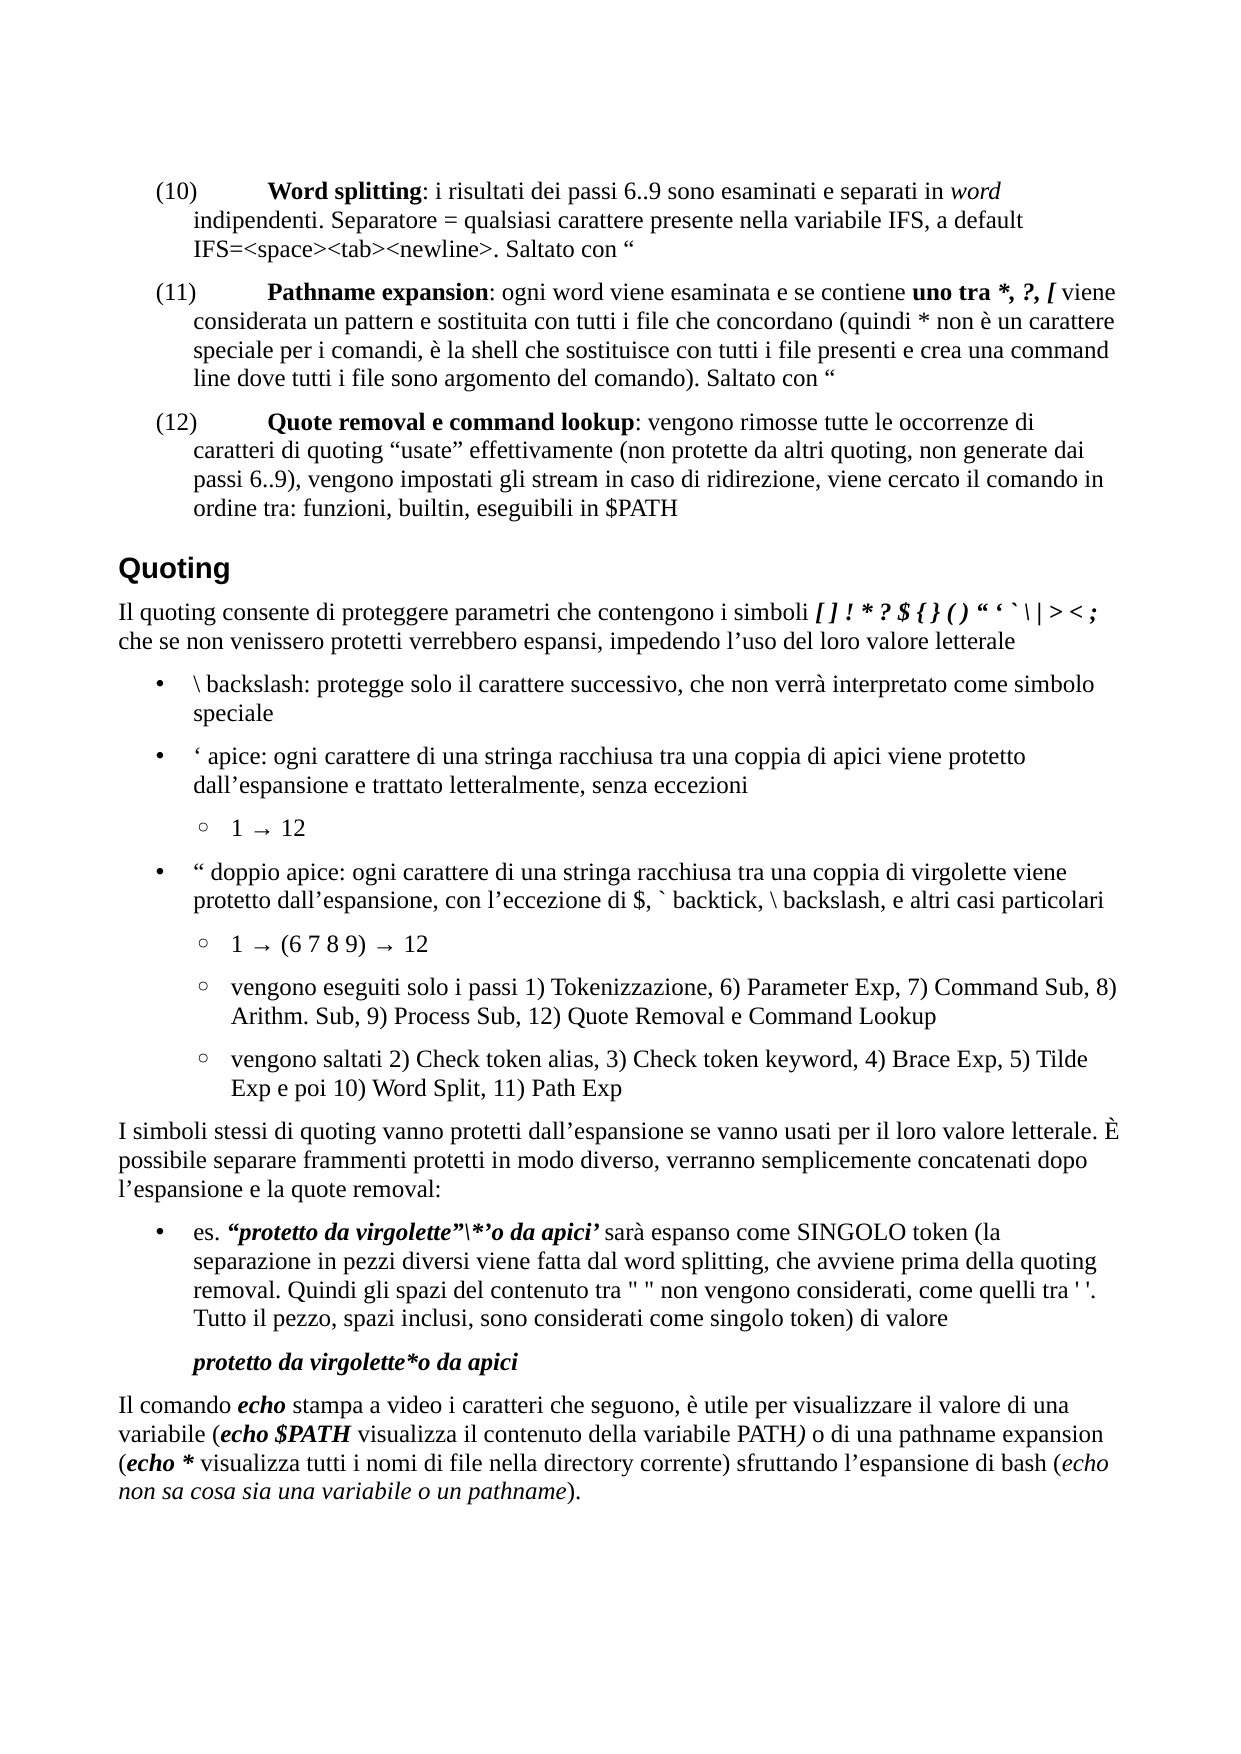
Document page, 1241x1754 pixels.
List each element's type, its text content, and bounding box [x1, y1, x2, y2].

list es. “protetto da virgolette”\*’o da apici’ sarà espanso come SINGOLO token (la separazione in pezzi diversi viene fatta dal word splitting, che avviene prima della quoting removal. Quindi gli spazi del contenuto tra " " non vengono considerati, come quelli tra ' '. Tutto il pezzo, spazi inclusi, sono considerati come singolo token) di valore [156, 1217, 1122, 1332]
text Il comando echo stampa a video i caratteri che seguono, è utile per visualizzare il valore di una variabile (echo $PATH visualizza il contenuto della variabile PATH) o di una pathname expansion (echo * visualizza tutti i nomi di file nella directory corrente) sfruttando l’espansione di bash (echo non sa cosa sia una variabile o un pathname). [118, 1390, 1122, 1505]
list vengono saltati 2) Check token alias, 3) Check token keyword, 4) Brace Exp, 5) Tilde Exp e poi 10) Word Split, 11) Path Exp [193, 1044, 1122, 1102]
list protetto da virgolette*o da apici [156, 1347, 1122, 1376]
subtitle Quoting [118, 551, 1122, 585]
text Il quoting consente di proteggere parametri che contengono i simboli [ ] ! * ? $ { } ( ) “ ‘ ` \ | > < ; che se non venissero protetti verrebbero espansi, impedendo l’uso del loro valore letterale [118, 597, 1122, 655]
text I simboli stessi di quoting vanno protetti dall’espansione se vanno usati per il loro valore letterale. È possibile separare frammenti protetti in modo diverso, verranno semplicemente concatenati dopo l’espansione e la quote removal: [118, 1116, 1122, 1203]
list Pathname expansion: ogni word viene esaminata e se contiene uno tra *, ?, [ viene considerata un pattern e sostituita con tutti i file che concordano (quindi * non è un carattere speciale per i comandi, è la shell che sostituisce con tutti i file presenti e crea una command line dove tutti i file sono argomento del comando). Saltato con “ [156, 277, 1122, 392]
list Word splitting: i risultati dei passi 6..9 sono esaminati e separati in word indipendenti. Separatore = qualsiasi carattere presente nella variabile IFS, a default IFS=<space><tab><newline>. Saltato con “ [156, 176, 1122, 263]
list vengono eseguiti solo i passi 1) Tokenizzazione, 6) Parameter Exp, 7) Command Sub, 8) Arithm. Sub, 9) Process Sub, 12) Quote Removal e Command Lookup [193, 972, 1122, 1030]
list ‘ apice: ogni carattere di una stringa racchiusa tra una coppia di apici viene protetto dall’espansione e trattato letteralmente, senza eccezioni [156, 741, 1122, 799]
list Quote removal e command lookup: vengono rimosse tutte le occorrenze di caratteri di quoting “usate” effettivamente (non protette da altri quoting, non generate dai passi 6..9), vengono impostati gli stream in caso di ridirezione, viene cercato il comando in ordine tra: funzioni, builtin, eseguibili in $PATH [156, 407, 1122, 522]
list 1 → (6 7 8 9) → 12 [193, 929, 1122, 958]
list 1 → 12 [193, 813, 1122, 842]
list \ backslash: protegge solo il carattere successivo, che non verrà interpretato come simbolo speciale [156, 669, 1122, 727]
list “ doppio apice: ogni carattere di una stringa racchiusa tra una coppia di virgolette viene protetto dall’espansione, con l’eccezione di $, ` backtick, \ backslash, e altri casi particolari [156, 857, 1122, 914]
